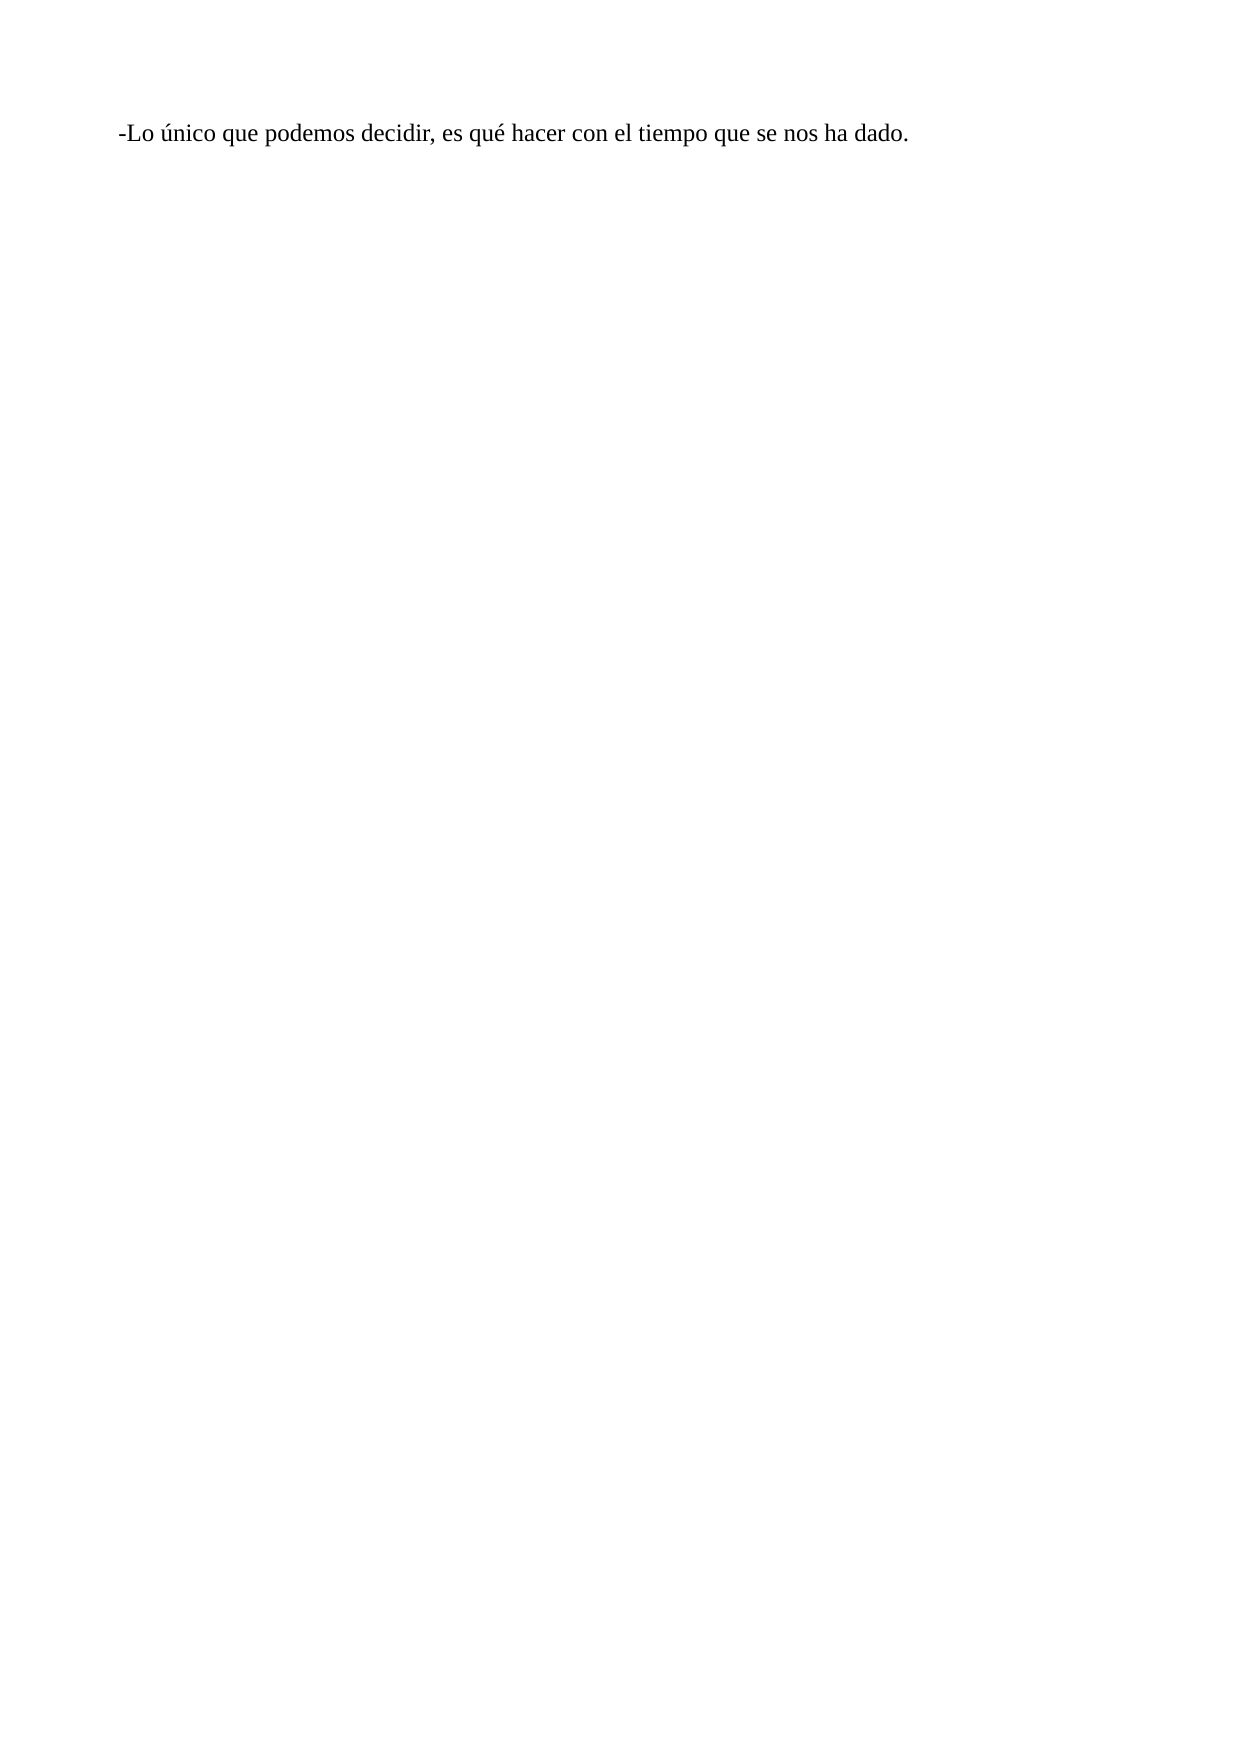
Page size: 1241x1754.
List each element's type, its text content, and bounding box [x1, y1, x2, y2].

text -Lo único que podemos decidir, es qué hacer con el tiempo que se nos ha dado. [118, 118, 1122, 147]
